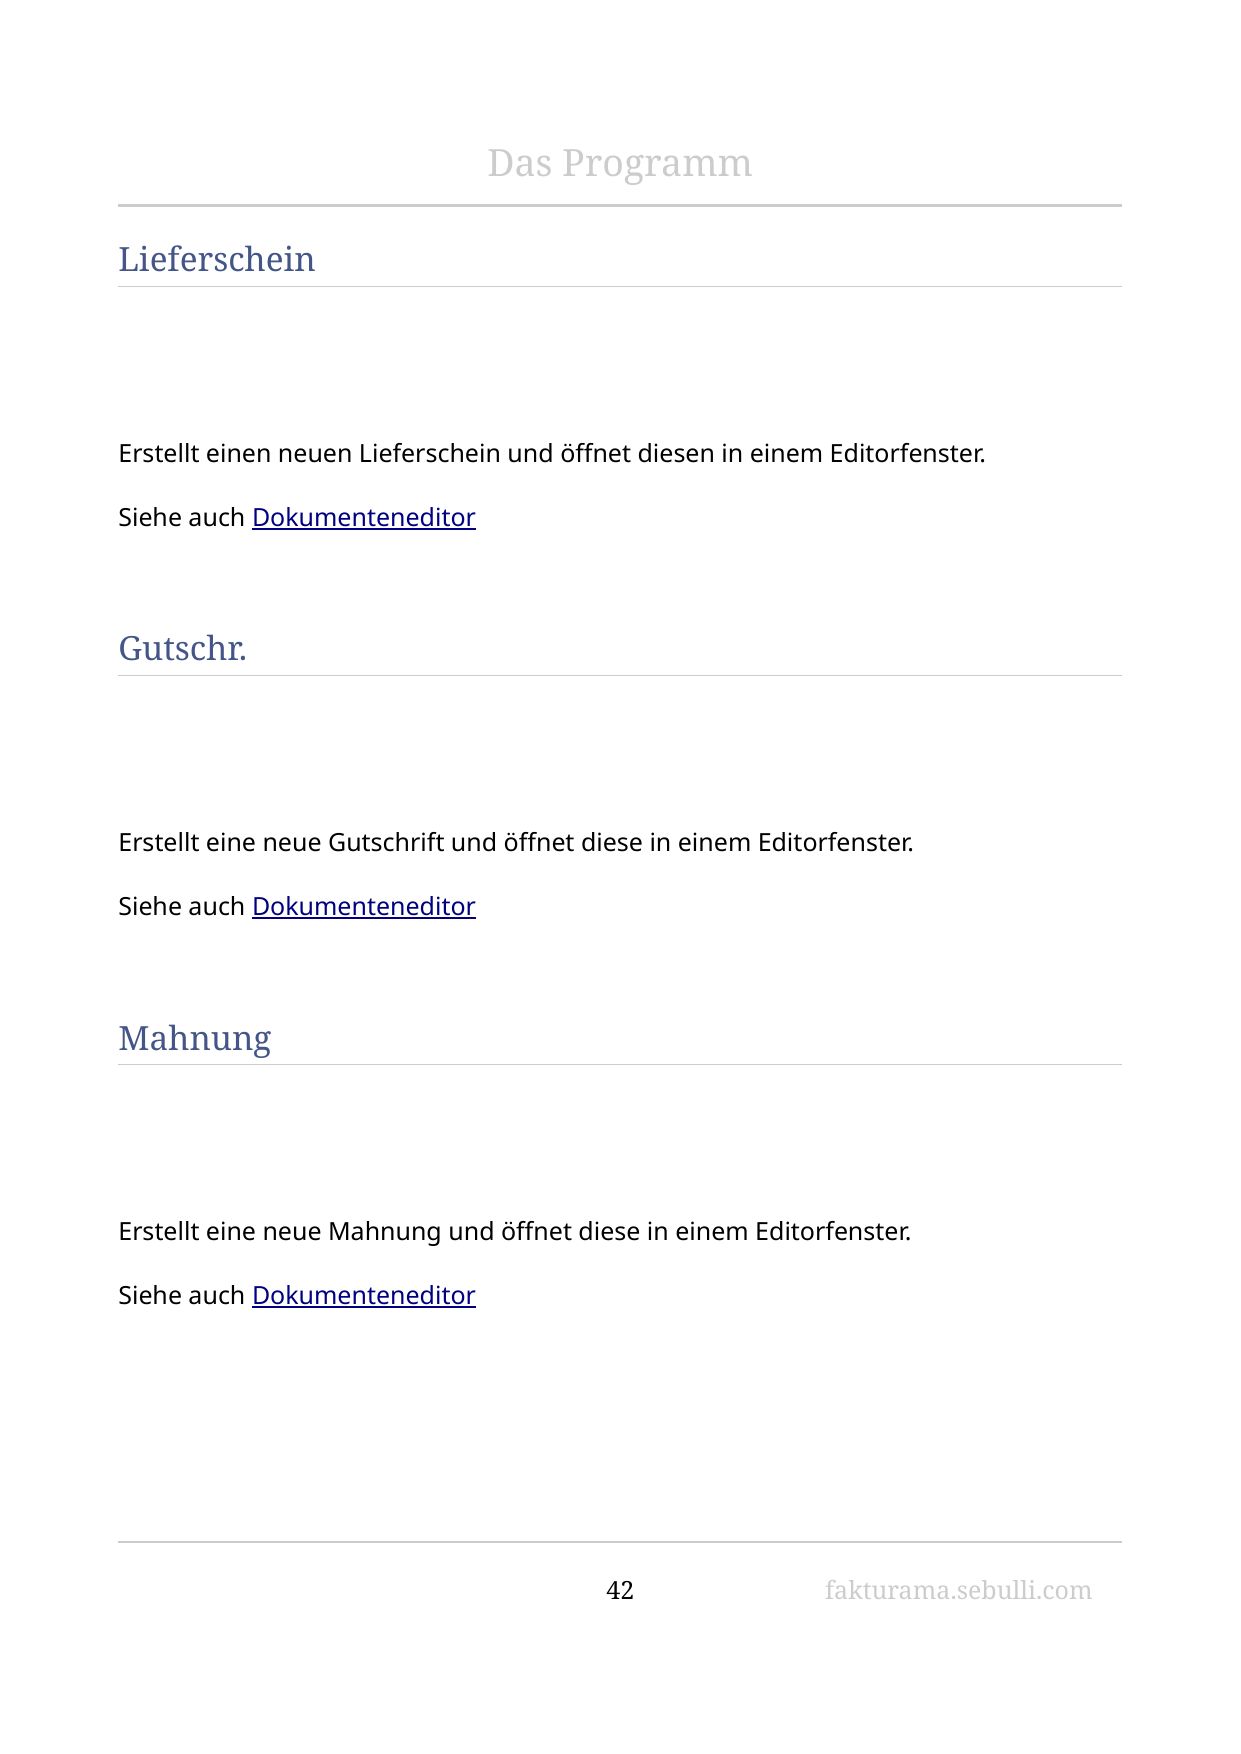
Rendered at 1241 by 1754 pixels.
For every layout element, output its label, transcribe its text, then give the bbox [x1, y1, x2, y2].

text Erstellt eine neue Gutschrift und öffnet diese in einem Editorfenster. [118, 825, 1122, 859]
subtitle Gutschr. [118, 625, 1122, 675]
text Siehe auch Dokumenteneditor [118, 1277, 1122, 1311]
text Erstellt einen neuen Lieferschein und öffnet diesen in einem Editorfenster. [118, 436, 1122, 470]
subtitle Mahnung [118, 1014, 1122, 1064]
text Siehe auch Dokumenteneditor [118, 888, 1122, 922]
subtitle Lieferschein [118, 236, 1122, 286]
text Erstellt eine neue Mahnung und öffnet diese in einem Editorfenster. [118, 1214, 1122, 1248]
text Siehe auch Dokumenteneditor [118, 499, 1122, 533]
